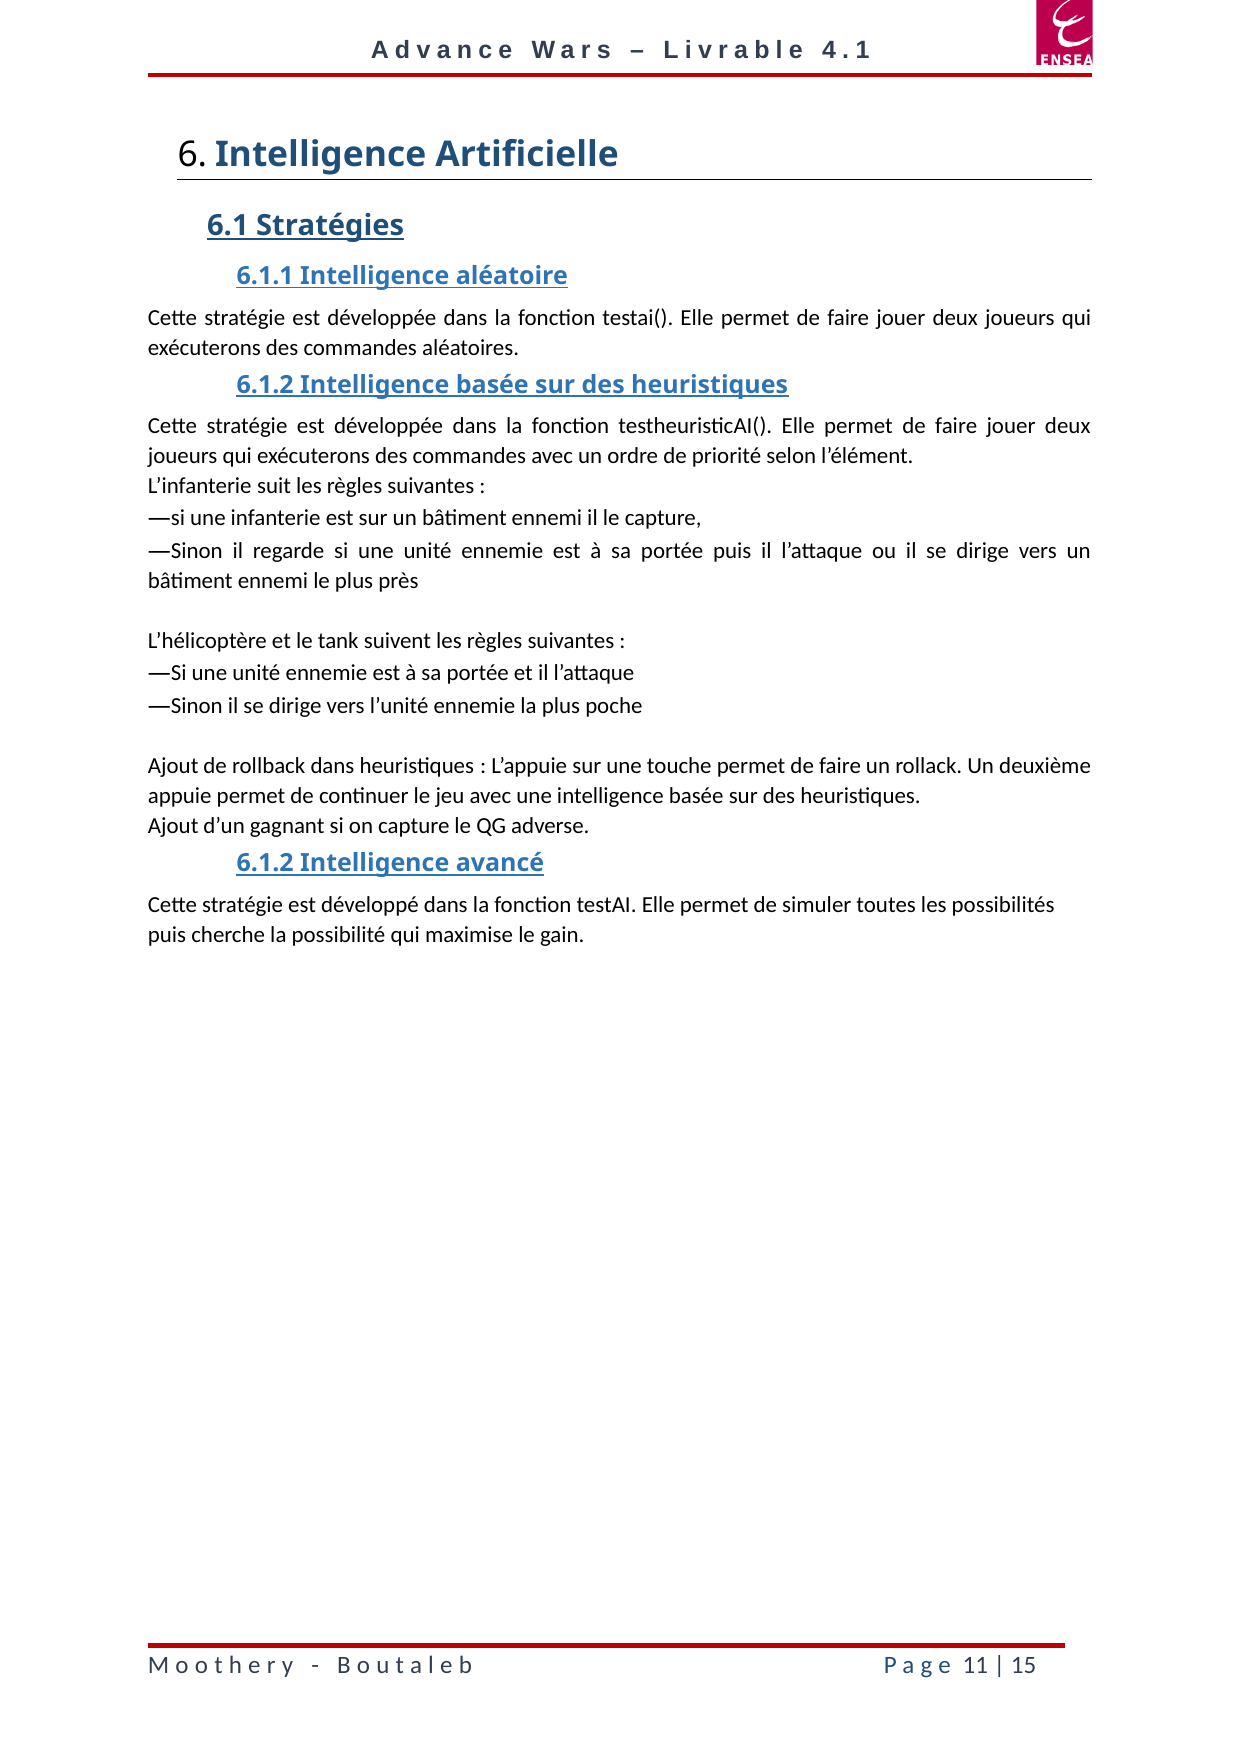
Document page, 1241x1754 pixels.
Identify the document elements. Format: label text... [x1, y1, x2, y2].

text Cette stratégie est développée dans la fonction testheuristicAI(). Elle permet de faire jouer deux joueurs qui exécuterons des commandes avec un ordre de priorité selon l’élément. [148, 412, 1092, 469]
text L’infanterie suit les règles suivantes : [148, 471, 1092, 499]
text —Sinon il se dirige vers l’unité ennemie la plus poche [148, 689, 1092, 720]
subtitle 6.1.2 Intelligence basée sur des heuristiques [236, 366, 1092, 401]
text L’hélicoptère et le tank suivent les règles suivantes : [148, 626, 1092, 654]
text —Sinon il regarde si une unité ennemie est à sa portée puis il l’attaque ou il se dirige vers un bâtiment ennemi le plus près [148, 534, 1092, 595]
text Cette stratégie est développé dans la fonction testAI. Elle permet de simuler toutes les possibilités puis cherche la possibilité qui maximise le gain. [148, 890, 1092, 948]
subtitle 6.1 Stratégies [207, 204, 1092, 244]
subtitle 6.1.1 Intelligence aléatoire [236, 258, 1092, 292]
text Cette stratégie est développée dans la fonction testai(). Elle permet de faire jouer deux joueurs qui exécuterons des commandes aléatoires. [148, 303, 1092, 361]
text Ajout d’un gagnant si on capture le QG adverse. [148, 811, 1092, 839]
text Ajout de rollback dans heuristiques : L’appuie sur une touche permet de faire un rollack. Un deuxième appuie permet de continuer le jeu avec une intelligence basée sur des heuristiques. [148, 752, 1092, 809]
subtitle Intelligence Artificielle [177, 128, 1092, 179]
text —si une infanterie est sur un bâtiment ennemi il le capture, [148, 501, 1092, 532]
subtitle 6.1.2 Intelligence avancé [236, 845, 1092, 879]
text —Si une unité ennemie est à sa portée et il l’attaque [148, 656, 1092, 687]
picture [1036, 0, 1093, 65]
